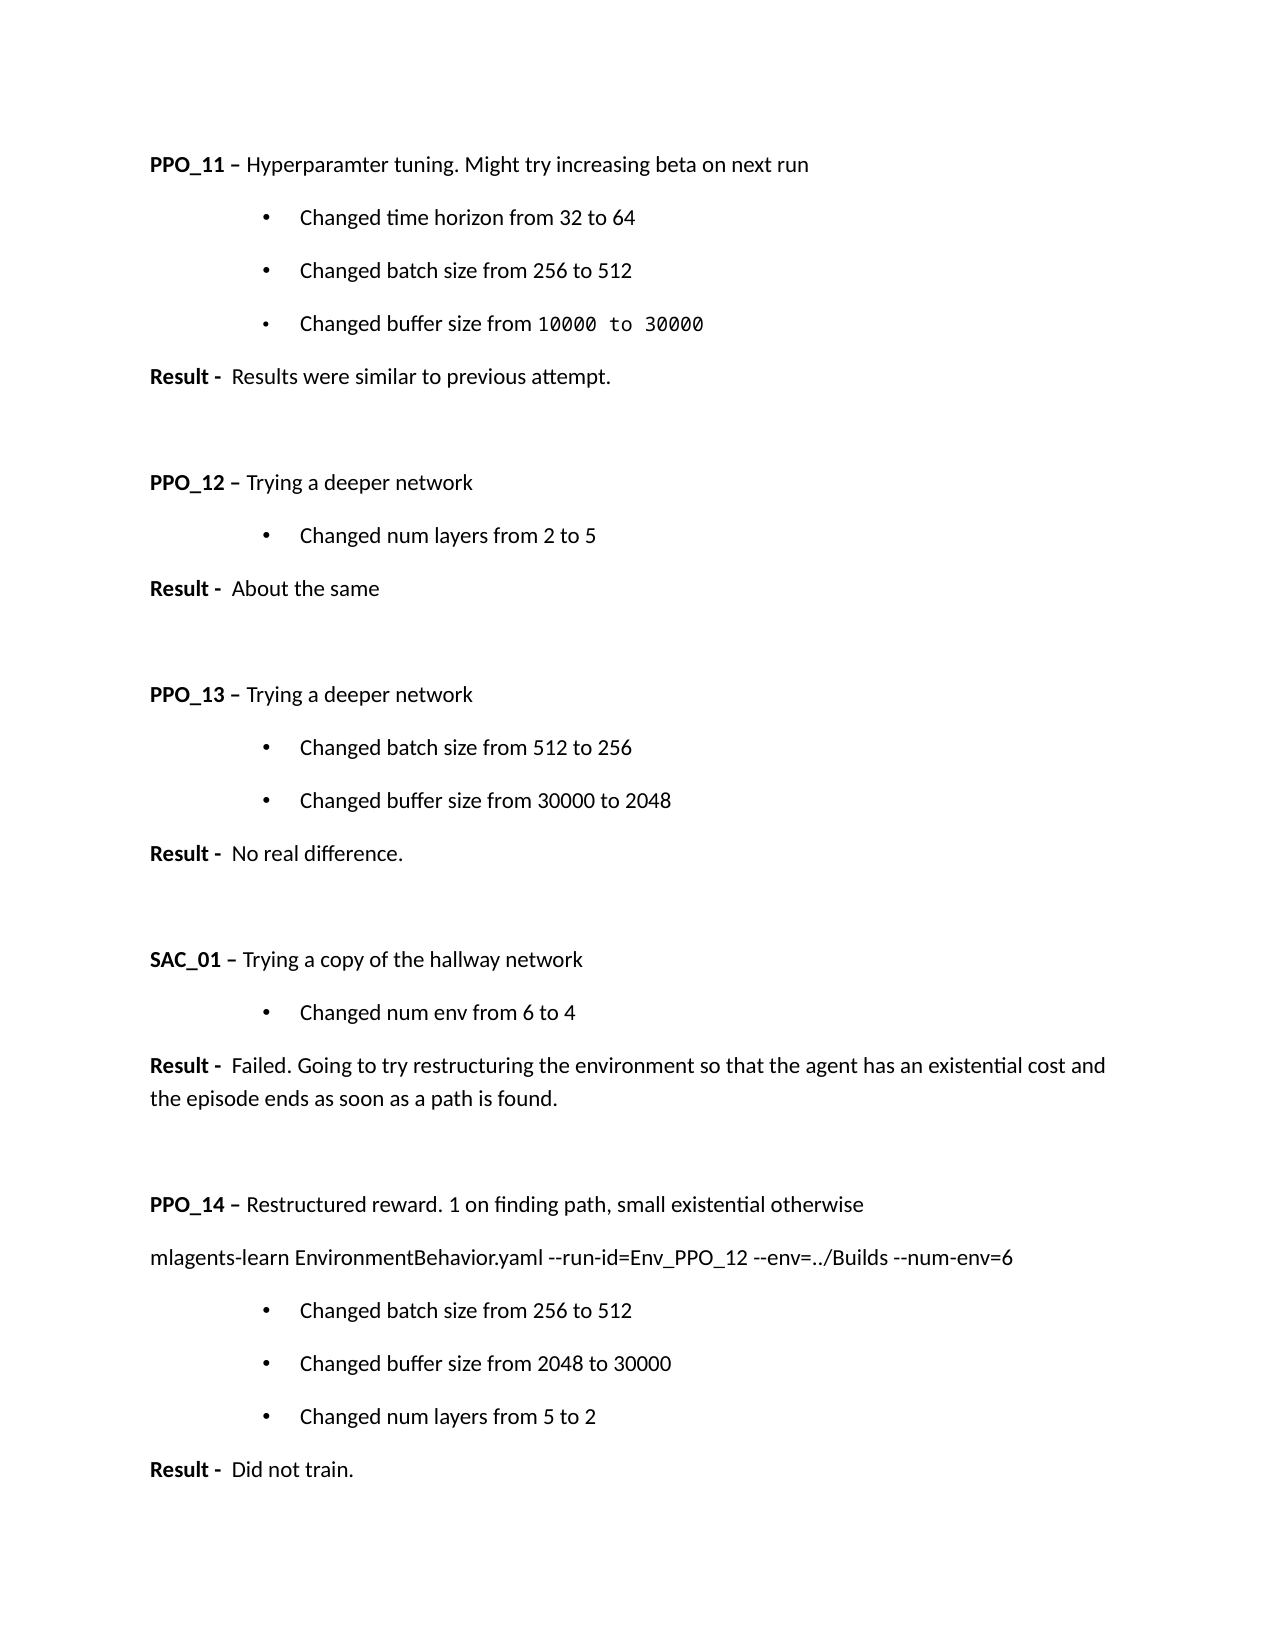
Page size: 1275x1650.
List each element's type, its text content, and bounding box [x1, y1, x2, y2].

text PPO_13 – Trying a deeper network [150, 680, 1125, 708]
text Result - Did not train. [150, 1455, 1125, 1483]
text PPO_14 – Restructured reward. 1 on finding path, small existential otherwise [150, 1190, 1125, 1218]
text Result - About the same [150, 574, 1125, 602]
text PPO_11 – Hyperparamter tuning. Might try increasing beta on next run [150, 150, 1125, 178]
list Changed num layers from 5 to 2 [262, 1402, 1125, 1430]
list Changed batch size from 256 to 512 [262, 1296, 1125, 1324]
list Changed batch size from 512 to 256 [262, 733, 1125, 761]
list Changed num layers from 2 to 5 [262, 521, 1125, 549]
list Changed buffer size from 2048 to 30000 [262, 1349, 1125, 1377]
text PPO_12 – Trying a deeper network [150, 468, 1125, 496]
list Changed buffer size from 10000 to 30000 [262, 309, 1125, 337]
list Changed buffer size from 30000 to 2048 [262, 786, 1125, 814]
text Result - Failed. Going to try restructuring the environment so that the agent has an existential cost and the episode ends as soon as a path is found. [150, 1051, 1125, 1112]
text mlagents-learn EnvironmentBehavior.yaml --run-id=Env_PPO_12 --env=../Builds --num-env=6 [150, 1243, 1125, 1271]
text Result - Results were similar to previous attempt. [150, 362, 1125, 390]
list Changed time horizon from 32 to 64 [262, 203, 1125, 231]
list Changed batch size from 256 to 512 [262, 256, 1125, 284]
text Result - No real difference. [150, 839, 1125, 867]
text SAC_01 – Trying a copy of the hallway network [150, 945, 1125, 973]
list Changed num env from 6 to 4 [262, 998, 1125, 1026]
